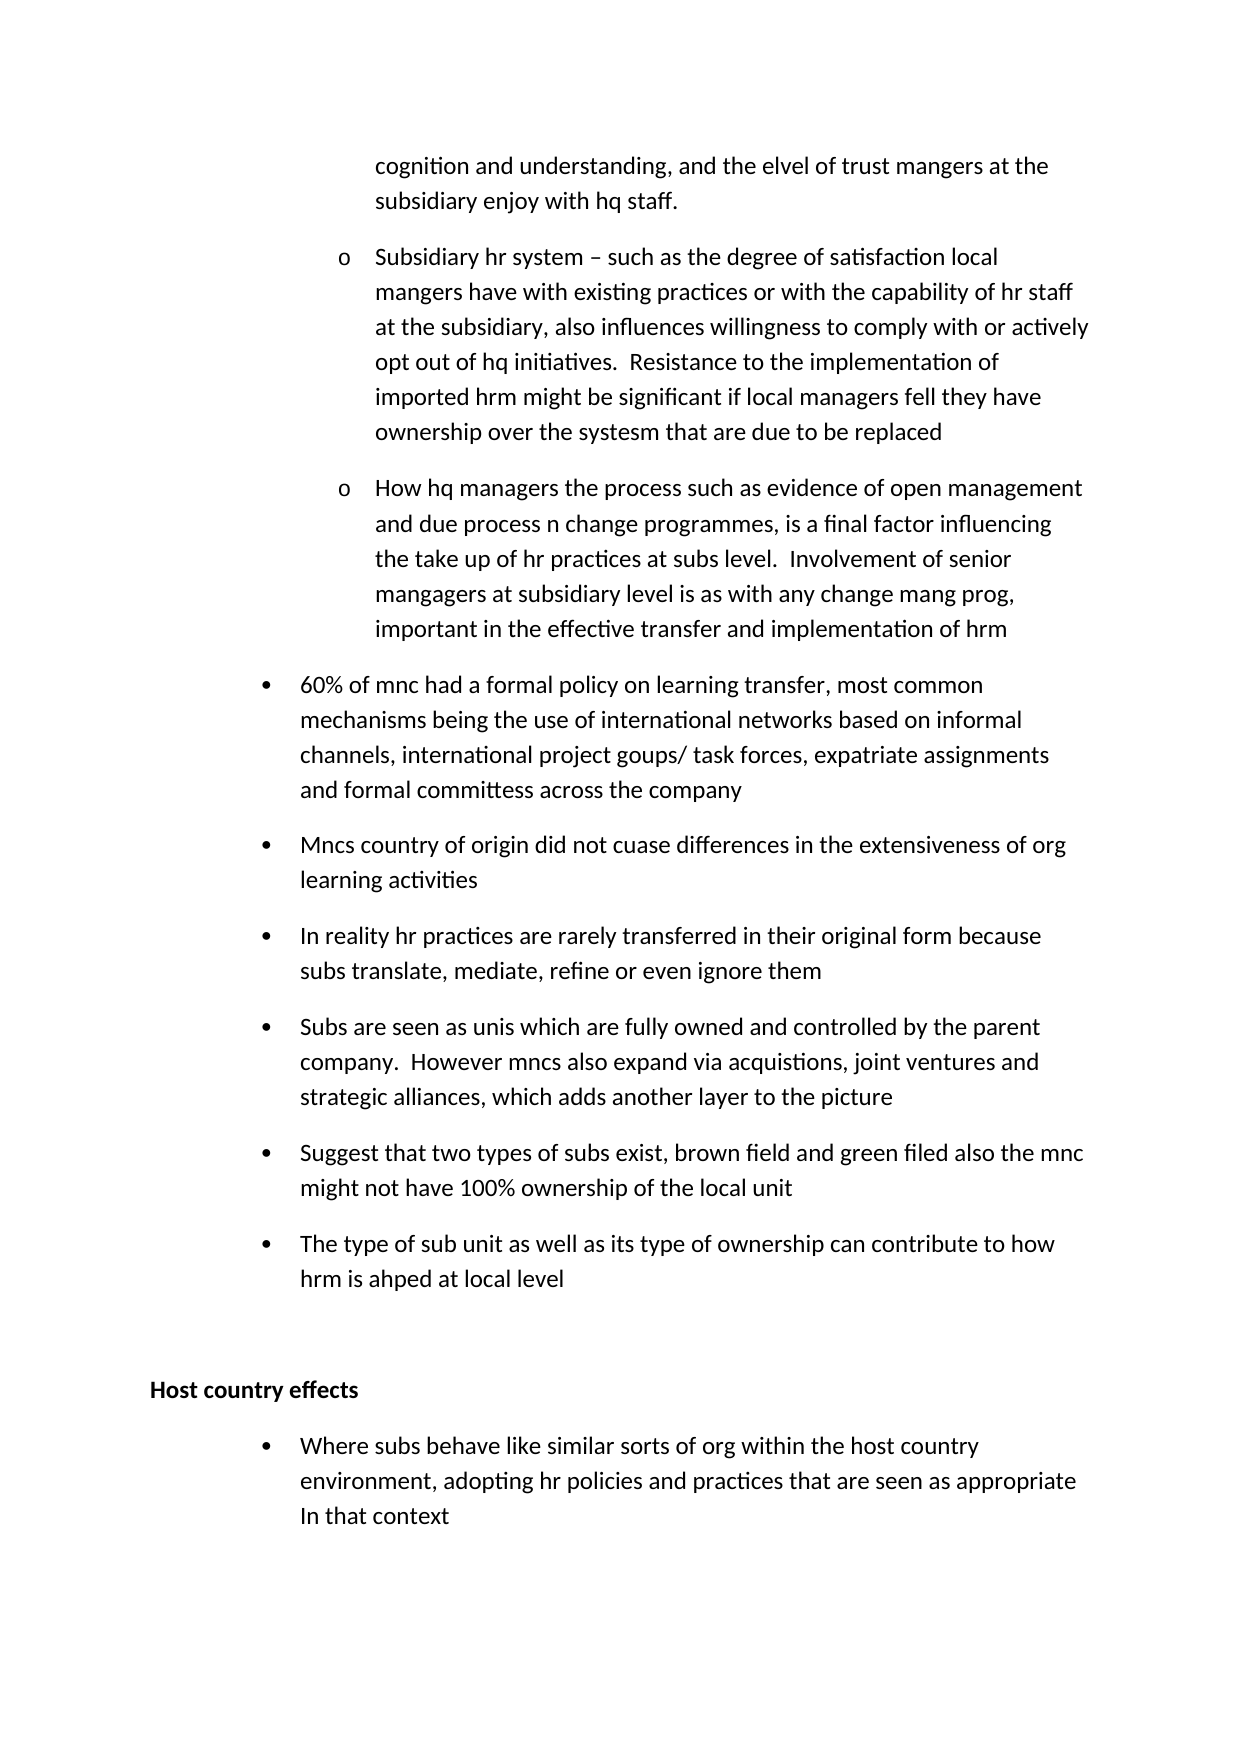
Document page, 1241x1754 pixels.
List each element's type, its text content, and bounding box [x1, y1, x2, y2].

list Subsidiary hr system – such as the degree of satisfaction local mangers have with existing practices or with the capability of hr staff at the subsidiary, also influences willingness to comply with or actively opt out of hq initiatives. Resistance to the implementation of imported hrm might be significant if local managers fell they have ownership over the systesm that are due to be replaced [337, 241, 1090, 447]
text Host country effects [150, 1374, 1090, 1405]
list Suggest that two types of subs exist, brown field and green filed also the mnc might not have 100% ownership of the local unit [262, 1137, 1090, 1203]
list Subs are seen as unis which are fully owned and controlled by the parent company. However mncs also expand via acquistions, joint ventures and strategic alliances, which adds another layer to the picture [262, 1011, 1090, 1112]
list In reality hr practices are rarely transferred in their original form because subs translate, mediate, refine or even ignore them [262, 920, 1090, 986]
list How hq managers the process such as evidence of open management and due process n change programmes, is a final factor influencing the take up of hr practices at subs level. Involvement of senior mangagers at subsidiary level is as with any change mang prog, important in the effective transfer and implementation of hrm [337, 472, 1090, 643]
list The type of sub unit as well as its type of ownership can contribute to how hrm is ahped at local level [262, 1228, 1090, 1293]
list Mncs country of origin did not cuase differences in the extensiveness of org learning activities [262, 829, 1090, 895]
list cognition and understanding, and the elvel of trust mangers at the subsidiary enjoy with hq staff. [337, 150, 1090, 216]
list 60% of mnc had a formal policy on learning transfer, most common mechanisms being the use of international networks based on informal channels, international project goups/ task forces, expatriate assignments and formal committess across the company [262, 669, 1090, 804]
list Where subs behave like similar sorts of org within the host country environment, adopting hr policies and practices that are seen as appropriate In that context [262, 1430, 1090, 1531]
